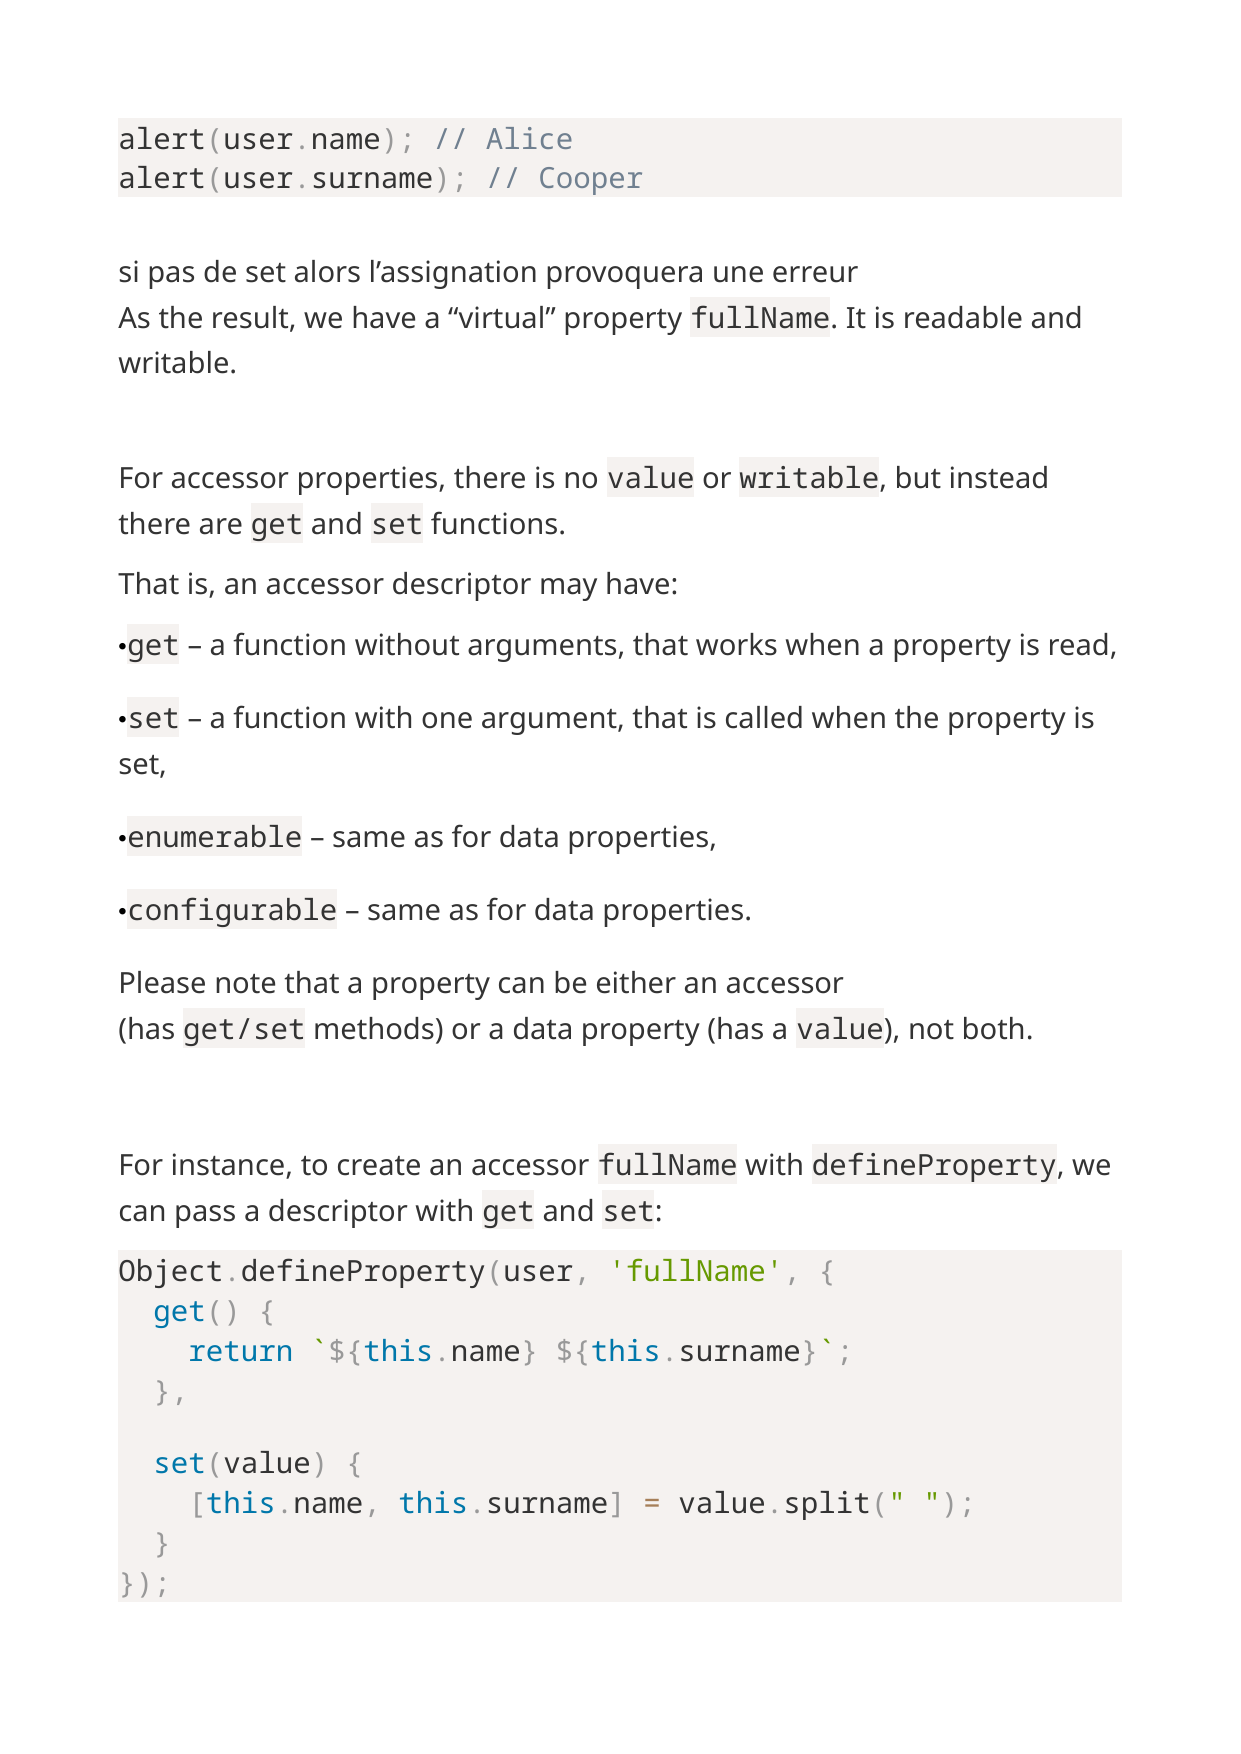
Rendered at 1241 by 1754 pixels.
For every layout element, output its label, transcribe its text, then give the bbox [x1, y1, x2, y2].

list enumerable – same as for data properties, [118, 816, 1122, 856]
text [this.name, this.surname] = value.split(" "); [118, 1483, 1122, 1523]
text alert(user.surname); // Cooper [118, 158, 1122, 197]
text set(value) { [118, 1443, 1122, 1483]
text get() { [118, 1290, 1122, 1330]
text Object.defineProperty(user, 'fullName', { [118, 1250, 1122, 1290]
list configurable – same as for data properties. [118, 889, 1122, 929]
text alert(user.name); // Alice [118, 118, 1122, 158]
list set – a function with one argument, that is called when the property is set, [118, 697, 1122, 783]
text } [118, 1523, 1122, 1562]
text si pas de set alors l’assignation provoquera une erreur As the result, we have a “virtual” property fullName. It is readable and writable. [118, 251, 1122, 382]
list get – a function without arguments, that works when a property is read, [118, 624, 1122, 664]
text For accessor properties, there is no value or writable, but instead there are get and set functions. [118, 457, 1122, 543]
text Please note that a property can be either an accessor (has get/set methods) or a data property (has a value), not both. [118, 962, 1122, 1048]
text }); [118, 1562, 1122, 1602]
text That is, an accessor descriptor may have: [118, 563, 1122, 603]
text return `${this.name} ${this.surname}`; [118, 1330, 1122, 1370]
text For instance, to create an accessor fullName with defineProperty, we can pass a descriptor with get and set: [118, 1144, 1122, 1229]
text }, [118, 1370, 1122, 1410]
